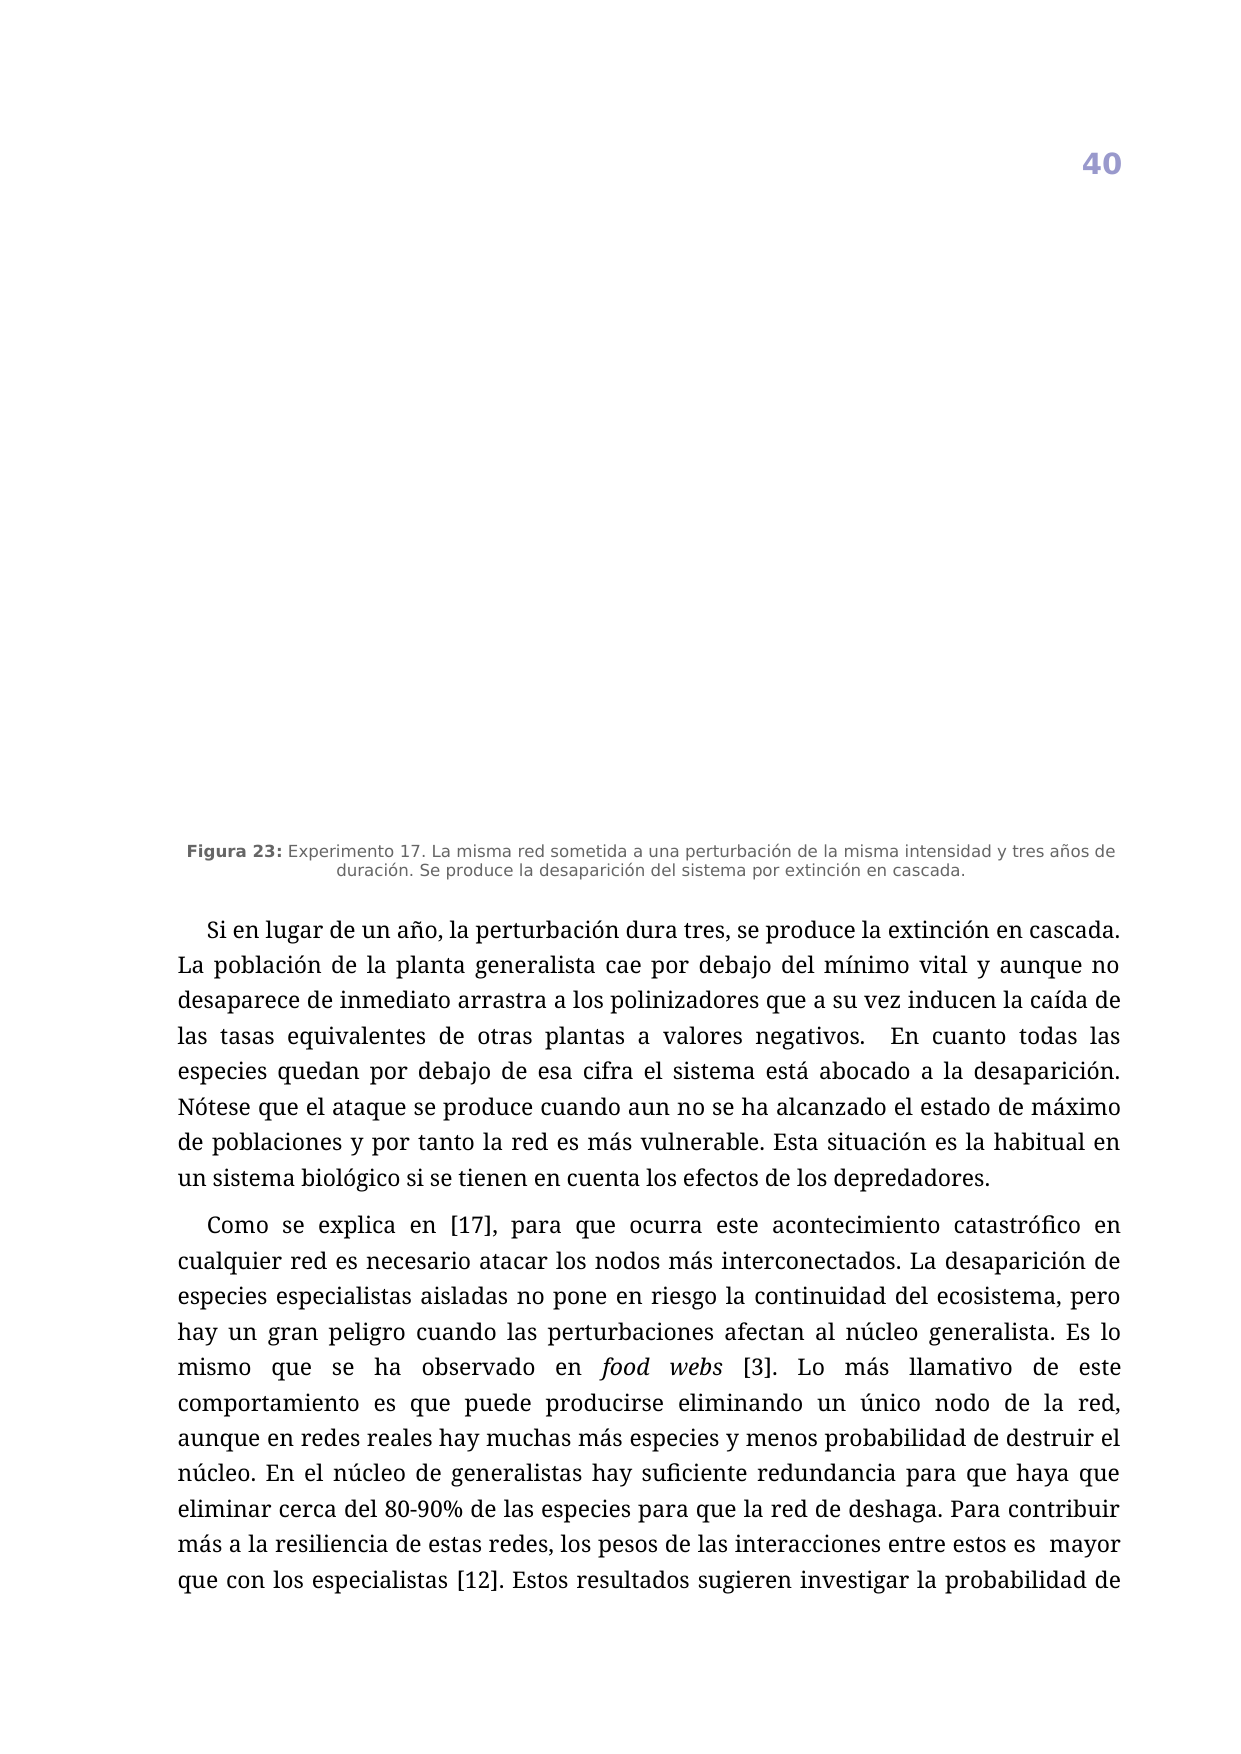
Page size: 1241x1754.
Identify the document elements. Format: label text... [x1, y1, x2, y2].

text Como se explica en [17], para que ocurra este acontecimiento catastrófico en cualquier red es necesario atacar los nodos más interconectados. La desaparición de especies especialistas aisladas no pone en riesgo la continuidad del ecosistema, pero hay un gran peligro cuando las perturbaciones afectan al núcleo generalista. Es lo mismo que se ha observado en food webs [3]. Lo más llamativo de este comportamiento es que puede producirse eliminando un único nodo de la red, aunque en redes reales hay muchas más especies y menos probabilidad de destruir el núcleo. En el núcleo de generalistas hay suficiente redundancia para que haya que eliminar cerca del 80-90% de las especies para que la red de deshaga. Para contribuir más a la resiliencia de estas redes, los pesos de las interacciones entre estos es mayor que con los especialistas [12]. Estos resultados sugieren investigar la probabilidad de [177, 1206, 1122, 1595]
table_header [177, 211, 1122, 812]
text Si en lugar de un año, la perturbación dura tres, se produce la extinción en cascada. La población de la planta generalista cae por debajo del mínimo vital y aunque no desaparece de inmediato arrastra a los polinizadores que a su vez inducen la caída de las tasas equivalentes de otras plantas a valores negativos. En cuanto todas las especies quedan por debajo de esa cifra el sistema está abocado a la desaparición. Nótese que el ataque se produce cuando aun no se ha alcanzado el estado de máximo de poblaciones y por tanto la red es más vulnerable. Esta situación es la habitual en un sistema biológico si se tienen en cuenta los efectos de los depredadores. [177, 910, 1122, 1193]
table_cell Figura 23: Experimento 17. La misma red sometida a una perturbación de la misma intensidad y tres años de duración. Se produce la desaparición del sistema por extinción en cascada. [177, 812, 1122, 880]
